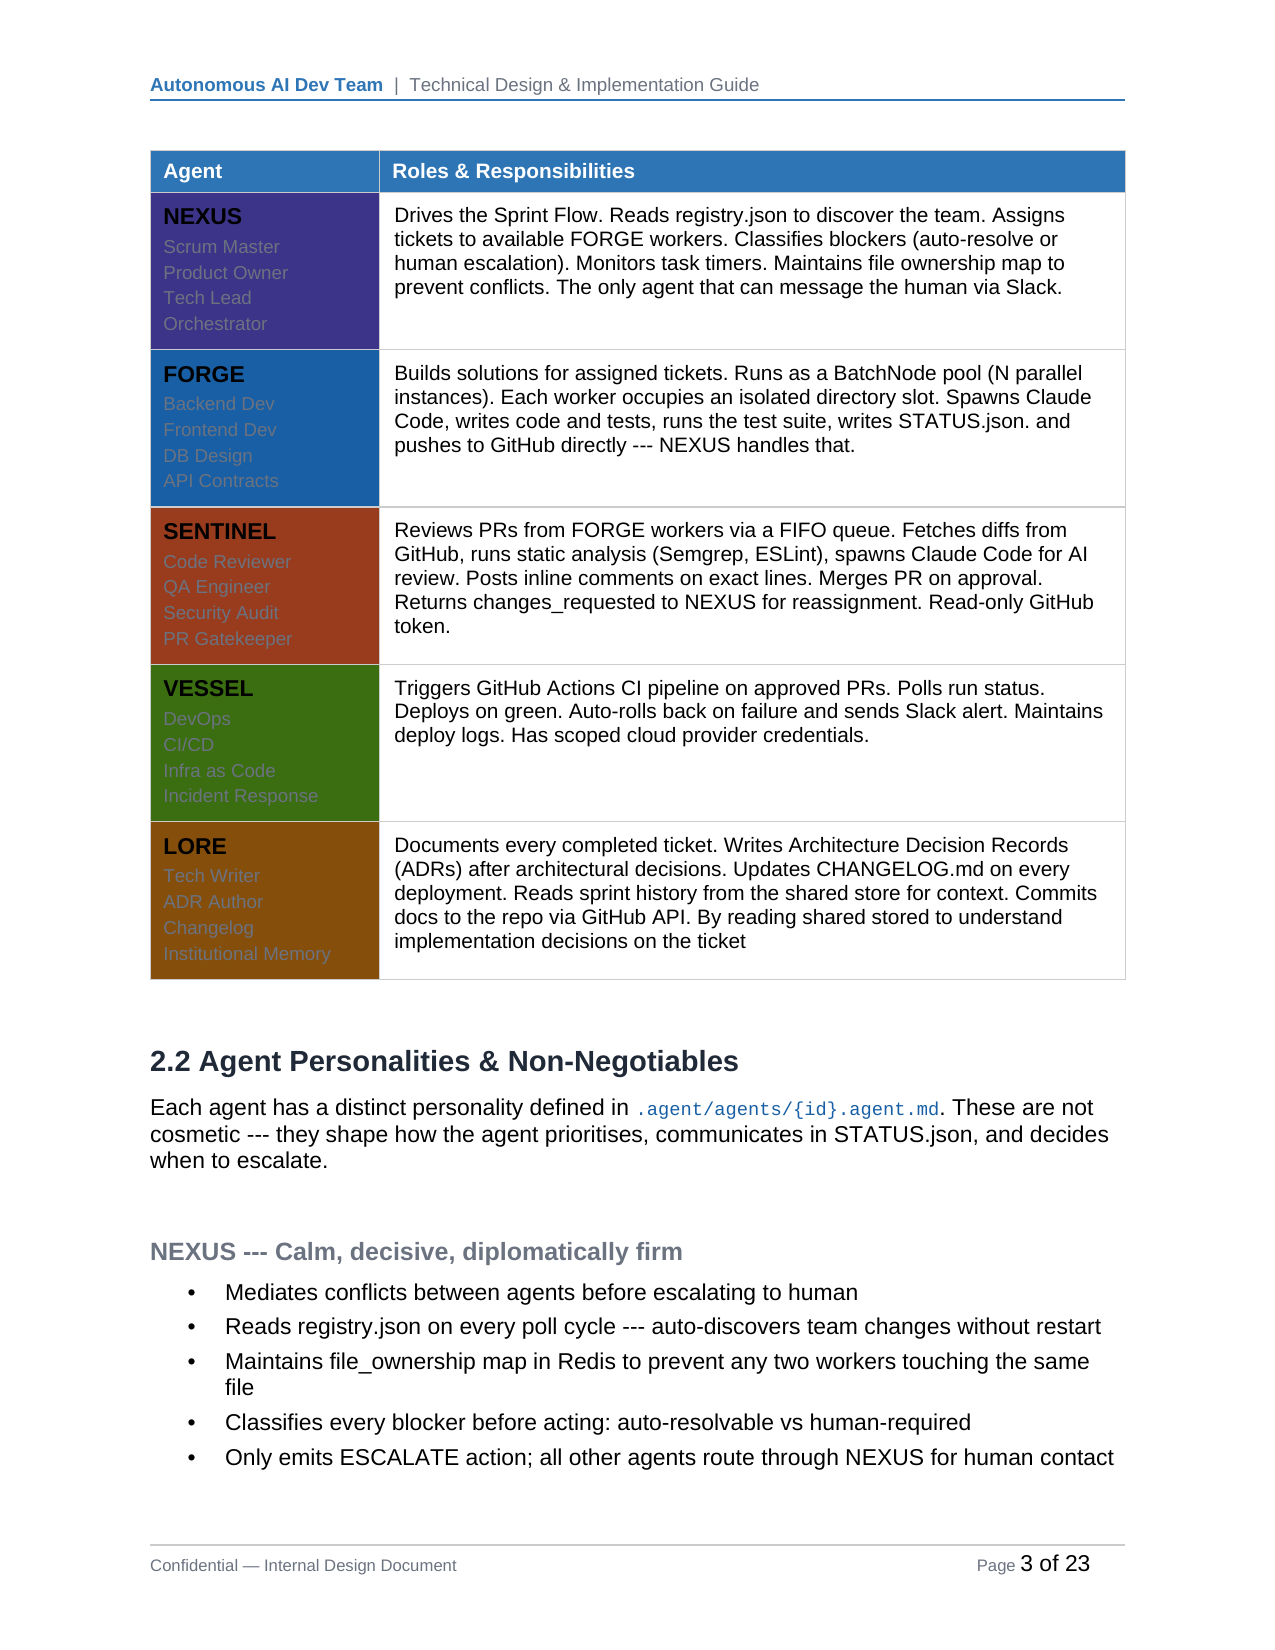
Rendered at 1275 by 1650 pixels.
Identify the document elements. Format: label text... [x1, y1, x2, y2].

table_cell Drives the Sprint Flow. Reads registry.json to discover the team. Assigns tickets to available FORGE workers. Classifies blockers (auto-resolve or human escalation). Monitors task timers. Maintains file ownership map to prevent conflicts. The only agent that can message the human via Slack. [380, 193, 1125, 349]
list Maintains file_ownership map in Redis to prevent any two workers touching the same file [187, 1348, 1125, 1401]
list Reads registry.json on every poll cycle --- auto-discovers team changes without restart [187, 1313, 1125, 1340]
table_header Roles & Responsibilities [380, 151, 1125, 192]
table_cell VESSEL DevOps CI/CD Infra as Code Incident Response [151, 665, 379, 821]
table_cell Reviews PRs from FORGE workers via a FIFO queue. Fetches diffs from GitHub, runs static analysis (Semgrep, ESLint), spawns Claude Code for AI review. Posts inline comments on exact lines. Merges PR on approval. Returns changes_requested to NEXUS for reassignment. Read-only GitHub token. [380, 508, 1125, 664]
list Classifies every blocker before acting: auto-resolvable vs human-required [187, 1409, 1125, 1435]
table_cell SENTINEL Code Reviewer QA Engineer Security Audit PR Gatekeeper [151, 508, 379, 664]
table_cell Triggers GitHub Actions CI pipeline on approved PRs. Polls run status. Deploys on green. Auto-rolls back on failure and sends Slack alert. Maintains deploy logs. Has scoped cloud provider credentials. [380, 665, 1125, 821]
table_cell NEXUS Scrum Master Product Owner Tech Lead Orchestrator [151, 193, 379, 349]
table_cell Documents every completed ticket. Writes Architecture Decision Records (ADRs) after architectural decisions. Updates CHANGELOG.md on every deployment. Reads sprint history from the shared store for context. Commits docs to the repo via GitHub API. By reading shared stored to understand implementation decisions on the ticket [380, 822, 1125, 979]
text Each agent has a distinct personality defined in .agent/agents/{id}.agent.md. These are not cosmetic --- they shape how the agent prioritises, communicates in STATUS.json, and decides when to escalate. [150, 1094, 1125, 1173]
table_cell Builds solutions for assigned tickets. Runs as a BatchNode pool (N parallel instances). Each worker occupies an isolated directory slot. Spawns Claude Code, writes code and tests, runs the test suite, writes STATUS.json. and pushes to GitHub directly --- NEXUS handles that. [380, 350, 1125, 506]
list Only emits ESCALATE action; all other agents route through NEXUS for human contact [187, 1444, 1125, 1470]
subtitle NEXUS --- Calm, decisive, diplomatically firm [150, 1237, 1125, 1266]
subtitle 2.2 Agent Personalities & Non-Negotiables [150, 1043, 1125, 1077]
list Mediates conflicts between agents before escalating to human [187, 1279, 1125, 1305]
table_cell FORGE Backend Dev Frontend Dev DB Design API Contracts [151, 350, 379, 506]
table_header Agent [151, 151, 379, 192]
table_cell LORE Tech Writer ADR Author Changelog Institutional Memory [151, 822, 379, 979]
